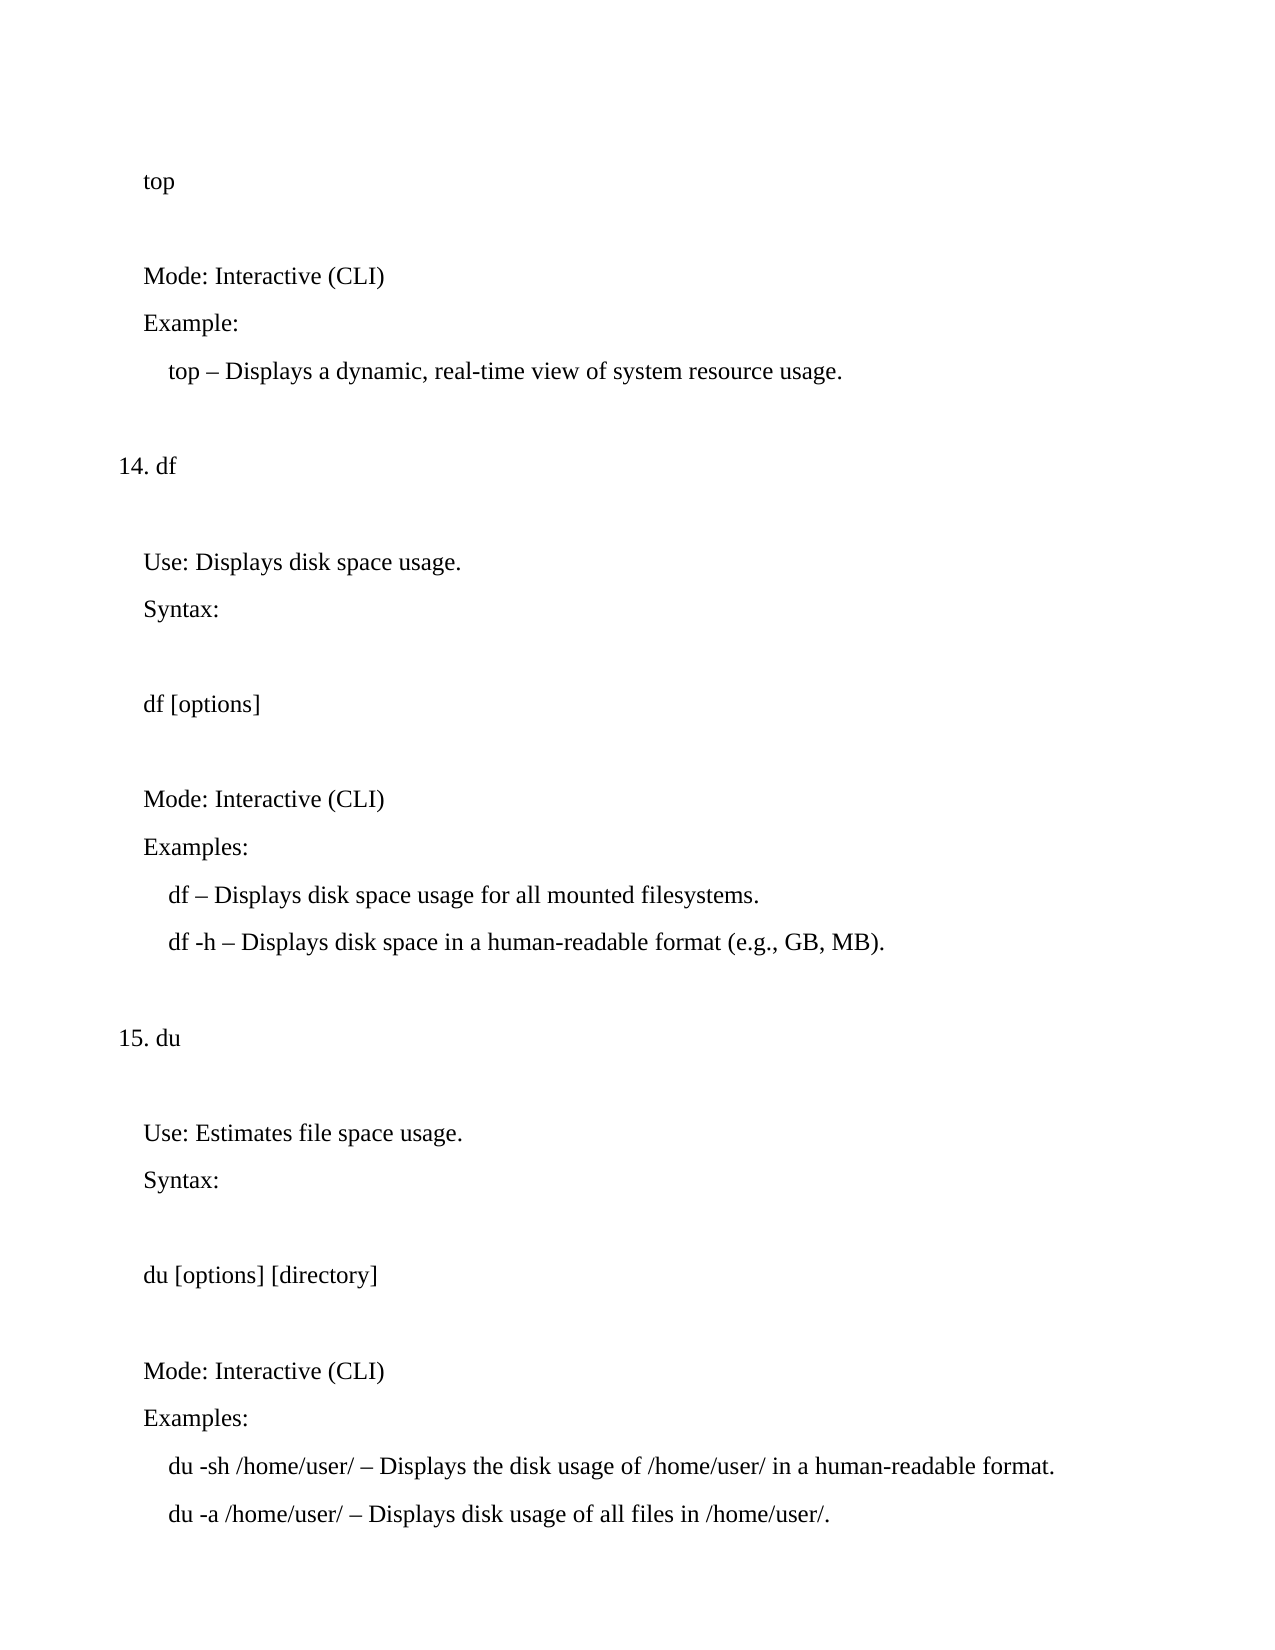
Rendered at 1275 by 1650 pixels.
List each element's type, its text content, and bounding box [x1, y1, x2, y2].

text df – Displays disk space usage for all mounted filesystems. [118, 880, 1157, 908]
text Mode: Interactive (CLI) [118, 261, 1157, 290]
text du -sh /home/user/ – Displays the disk usage of /home/user/ in a human-readable format. [118, 1451, 1157, 1480]
text top – Displays a dynamic, real-time view of system resource usage. [118, 356, 1157, 385]
text 14. df [118, 451, 1157, 480]
text Examples: [118, 832, 1157, 861]
text du [options] [directory] [118, 1261, 1157, 1289]
text top [118, 166, 1157, 194]
text Mode: Interactive (CLI) [118, 1356, 1157, 1384]
text Use: Displays disk space usage. [118, 547, 1157, 575]
text df [options] [118, 689, 1157, 718]
text du -a /home/user/ – Displays disk usage of all files in /home/user/. [118, 1499, 1157, 1527]
text Syntax: [118, 1165, 1157, 1194]
text 15. du [118, 1023, 1157, 1051]
text df -h – Displays disk space in a human-readable format (e.g., GB, MB). [118, 927, 1157, 956]
text Examples: [118, 1403, 1157, 1432]
text Syntax: [118, 594, 1157, 623]
text Example: [118, 308, 1157, 337]
text Mode: Interactive (CLI) [118, 784, 1157, 813]
text Use: Estimates file space usage. [118, 1118, 1157, 1147]
